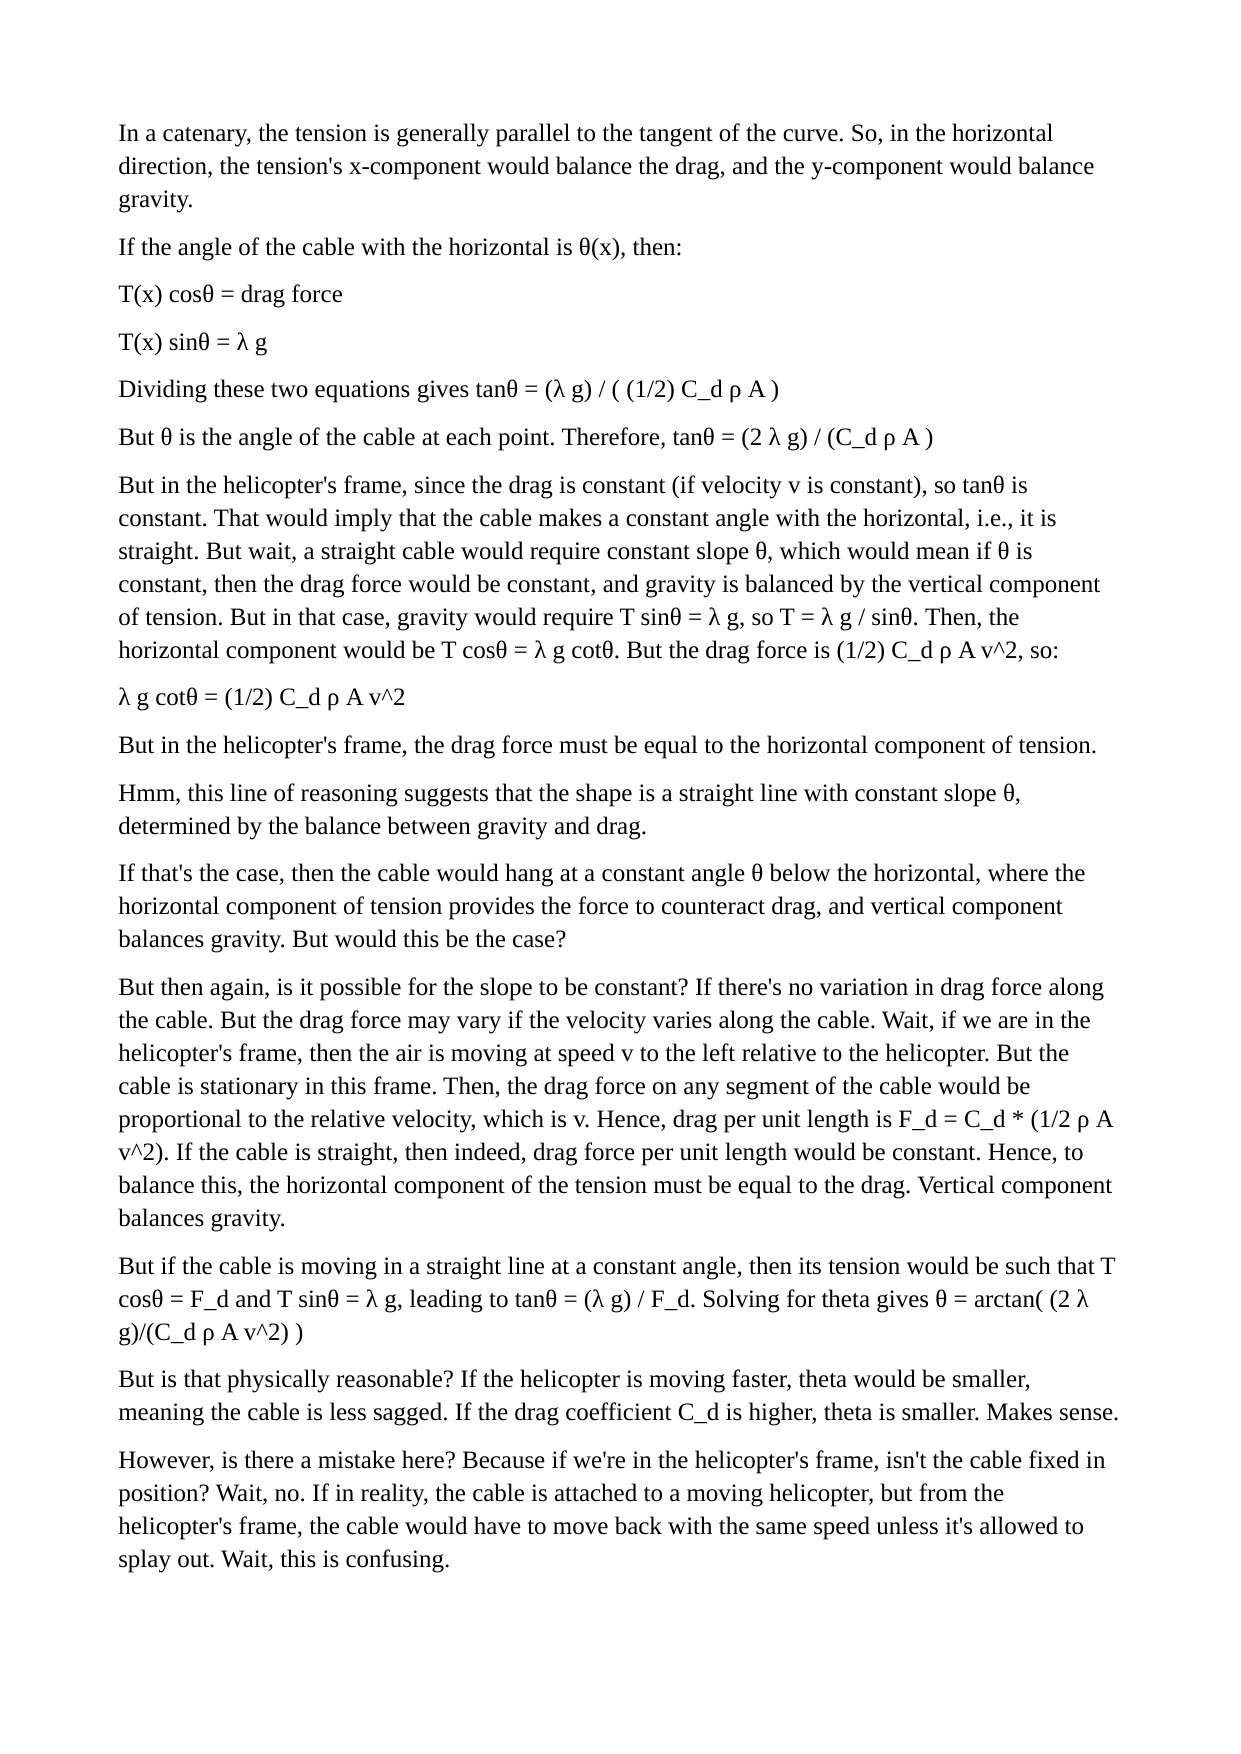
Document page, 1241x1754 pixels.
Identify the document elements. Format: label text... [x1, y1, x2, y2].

text But θ is the angle of the cable at each point. Therefore, tanθ = (2 λ g) / (C_d ρ A ) [118, 422, 1122, 451]
text If that's the case, then the cable would hang at a constant angle θ below the horizontal, where the horizontal component of tension provides the force to counteract drag, and vertical component balances gravity. But would this be the case? [118, 858, 1122, 953]
text T(x) sinθ = λ g [118, 327, 1122, 356]
text T(x) cosθ = drag force [118, 279, 1122, 308]
text But is that physically reasonable? If the helicopter is moving faster, theta would be smaller, meaning the cable is less sagged. If the drag coefficient C_d is higher, theta is smaller. Makes sense. [118, 1364, 1122, 1426]
text But if the cable is moving in a straight line at a constant angle, then its tension would be such that T cosθ = F_d and T sinθ = λ g, leading to tanθ = (λ g) / F_d. Solving for theta gives θ = arctan( (2 λ g)/(C_d ρ A v^2) ) [118, 1251, 1122, 1346]
text Dividing these two equations gives tanθ = (λ g) / ( (1/2) C_d ρ A ) [118, 374, 1122, 403]
text Hmm, this line of reasoning suggests that the shape is a straight line with constant slope θ, determined by the balance between gravity and drag. [118, 778, 1122, 839]
text But in the helicopter's frame, since the drag is constant (if velocity v is constant), so tanθ is constant. That would imply that the cable makes a constant angle with the horizontal, i.e., it is straight. But wait, a straight cable would require constant slope θ, which would mean if θ is constant, then the drag force would be constant, and gravity is balanced by the vertical component of tension. But in that case, gravity would require T sinθ = λ g, so T = λ g / sinθ. Then, the horizontal component would be T cosθ = λ g cotθ. But the drag force is (1/2) C_d ρ A v^2, so: [118, 470, 1122, 664]
text In a catenary, the tension is generally parallel to the tangent of the curve. So, in the horizontal direction, the tension's x-component would balance the drag, and the y-component would balance gravity. [118, 118, 1122, 213]
text But in the helicopter's frame, the drag force must be equal to the horizontal component of tension. [118, 730, 1122, 759]
text But then again, is it possible for the slope to be constant? If there's no variation in drag force along the cable. But the drag force may vary if the velocity varies along the cable. Wait, if we are in the helicopter's frame, then the air is moving at speed v to the left relative to the helicopter. But the cable is stationary in this frame. Then, the drag force on any segment of the cable would be proportional to the relative velocity, which is v. Hence, drag per unit length is F_d = C_d * (1/2 ρ A v^2). If the cable is straight, then indeed, drag force per unit length would be constant. Hence, to balance this, the horizontal component of the tension must be equal to the drag. Vertical component balances gravity. [118, 972, 1122, 1232]
text However, is there a mistake here? Because if we're in the helicopter's frame, isn't the cable fixed in position? Wait, no. If in reality, the cable is attached to a moving helicopter, but from the helicopter's frame, the cable would have to move back with the same speed unless it's allowed to splay out. Wait, this is confusing. [118, 1445, 1122, 1573]
text λ g cotθ = (1/2) C_d ρ A v^2 [118, 682, 1122, 711]
text If the angle of the cable with the horizontal is θ(x), then: [118, 232, 1122, 261]
